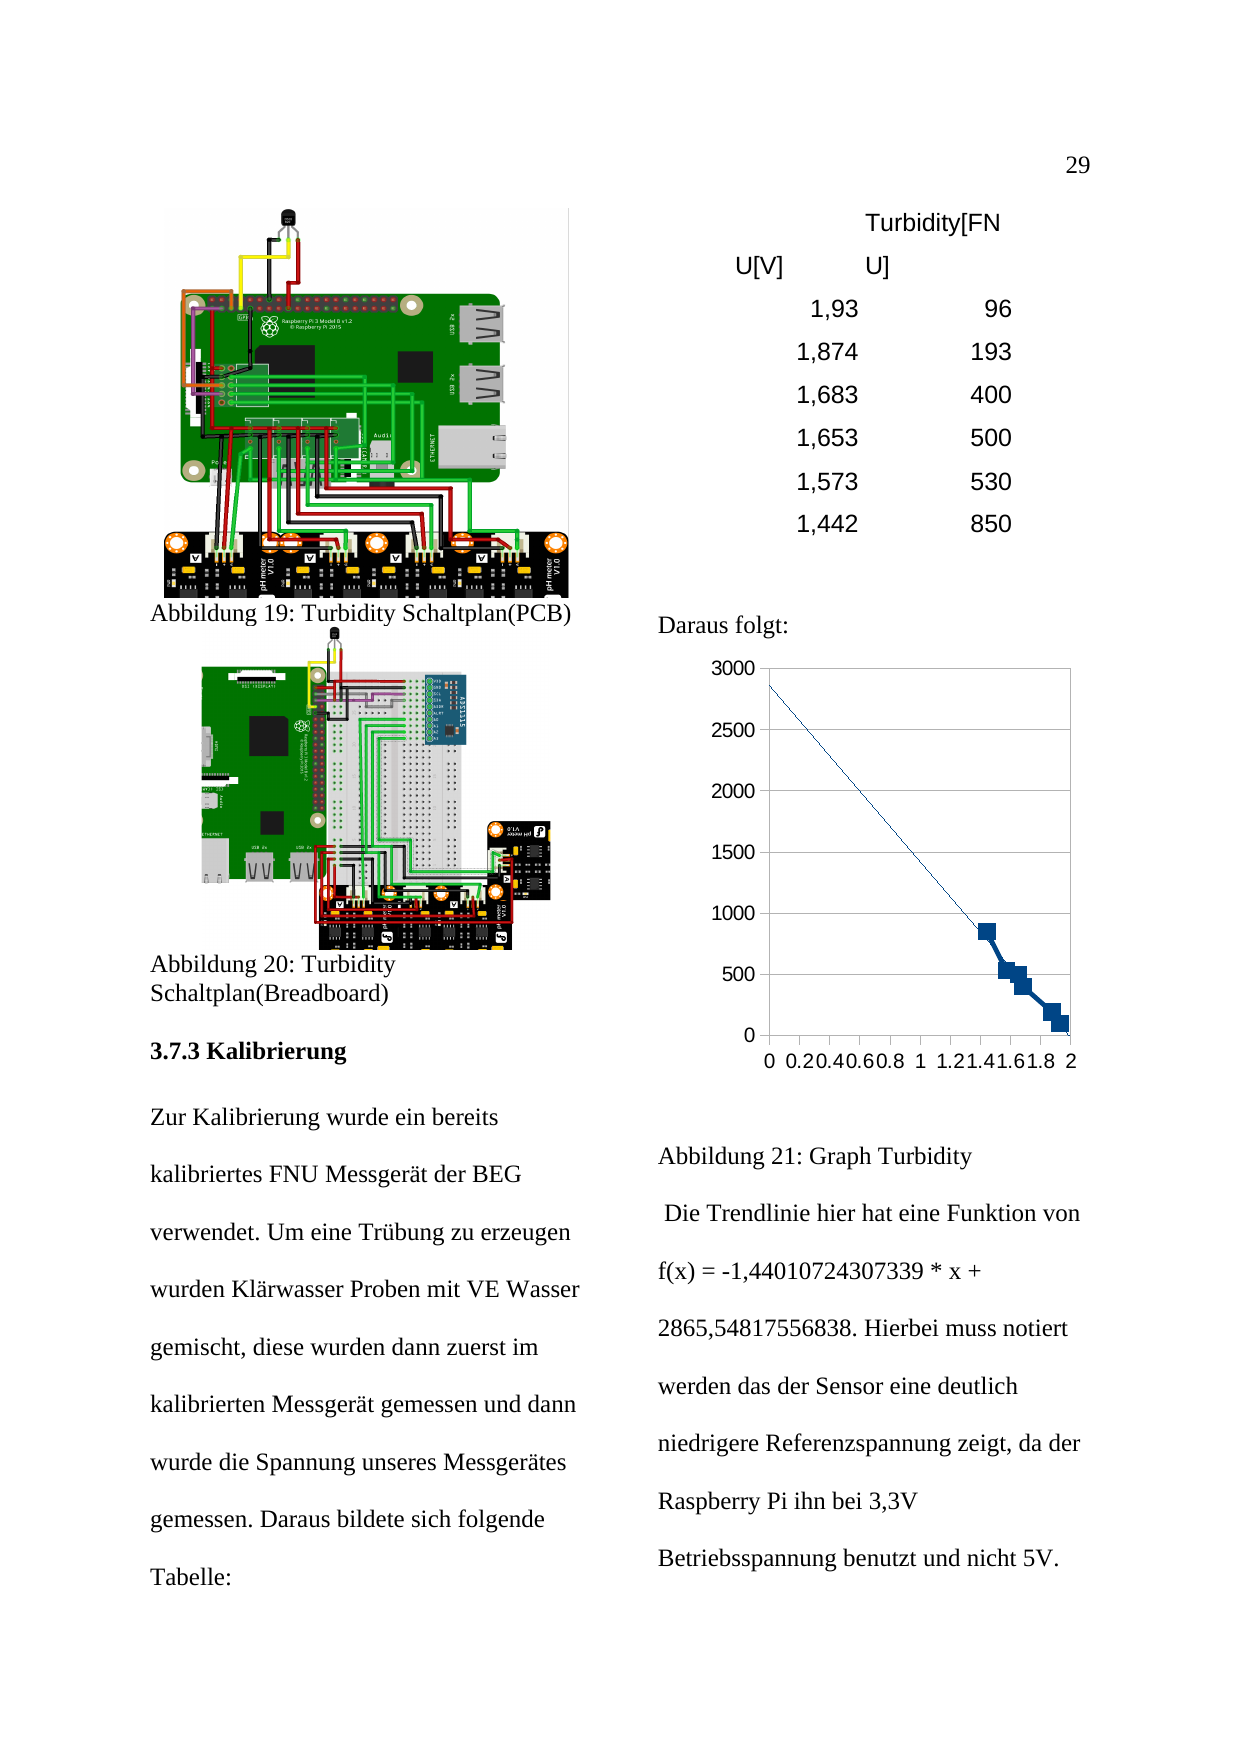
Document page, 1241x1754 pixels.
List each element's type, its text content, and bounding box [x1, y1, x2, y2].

text Abbildung 19: Turbidity Schaltplan(PCB) [150, 208, 583, 626]
table_cell 1,573 [732, 466, 862, 509]
table_cell 1,683 [732, 380, 862, 423]
table_cell 850 [862, 510, 1015, 552]
text Zur Kalibrierung wurde ein bereits kalibriertes FNU Messgerät der BEG verwendet. Um eine Trübung zu erzeugen wurden Klärwasser Proben mit VE Wasser gemischt, diese wurden dann zuerst im kalibrierten Messgerät gemessen und dann wurde die Spannung unseres Messgerätes gemessen. Daraus bildete sich folgende Tabelle: [150, 1102, 583, 1590]
table_cell 400 [862, 380, 1015, 423]
table_header Turbidity[FNU] [862, 208, 1015, 294]
subtitle 3.7.3 Kalibrierung [150, 1036, 583, 1064]
table_cell 1,442 [732, 510, 862, 552]
table_cell 1,874 [732, 338, 862, 380]
table_cell 193 [862, 338, 1015, 380]
table_cell 500 [862, 424, 1015, 466]
text Daraus folgt: [658, 610, 1090, 639]
text Abbildung 20: Turbidity Schaltplan(Breadboard) [150, 655, 583, 1007]
picture [201, 626, 551, 950]
table_cell 1,653 [732, 424, 862, 466]
table_cell 1,93 [732, 294, 862, 337]
picture [164, 208, 569, 598]
table_cell 530 [862, 466, 1015, 509]
table_header U[V] [732, 208, 862, 294]
table_cell 96 [862, 294, 1015, 337]
text Die Trendlinie hier hat eine Funktion von f(x) = -1,44010724307339 * x + 2865,54817556838. Hierbei muss notiert werden das der Sensor eine deutlich niedrigere Referenzspannung zeigt, da der Raspberry Pi ihn bei 3,3V Betriebsspannung benutzt und nicht 5V. [658, 1198, 1090, 1572]
text Abbildung 21: Graph Turbidity [658, 667, 1090, 1170]
